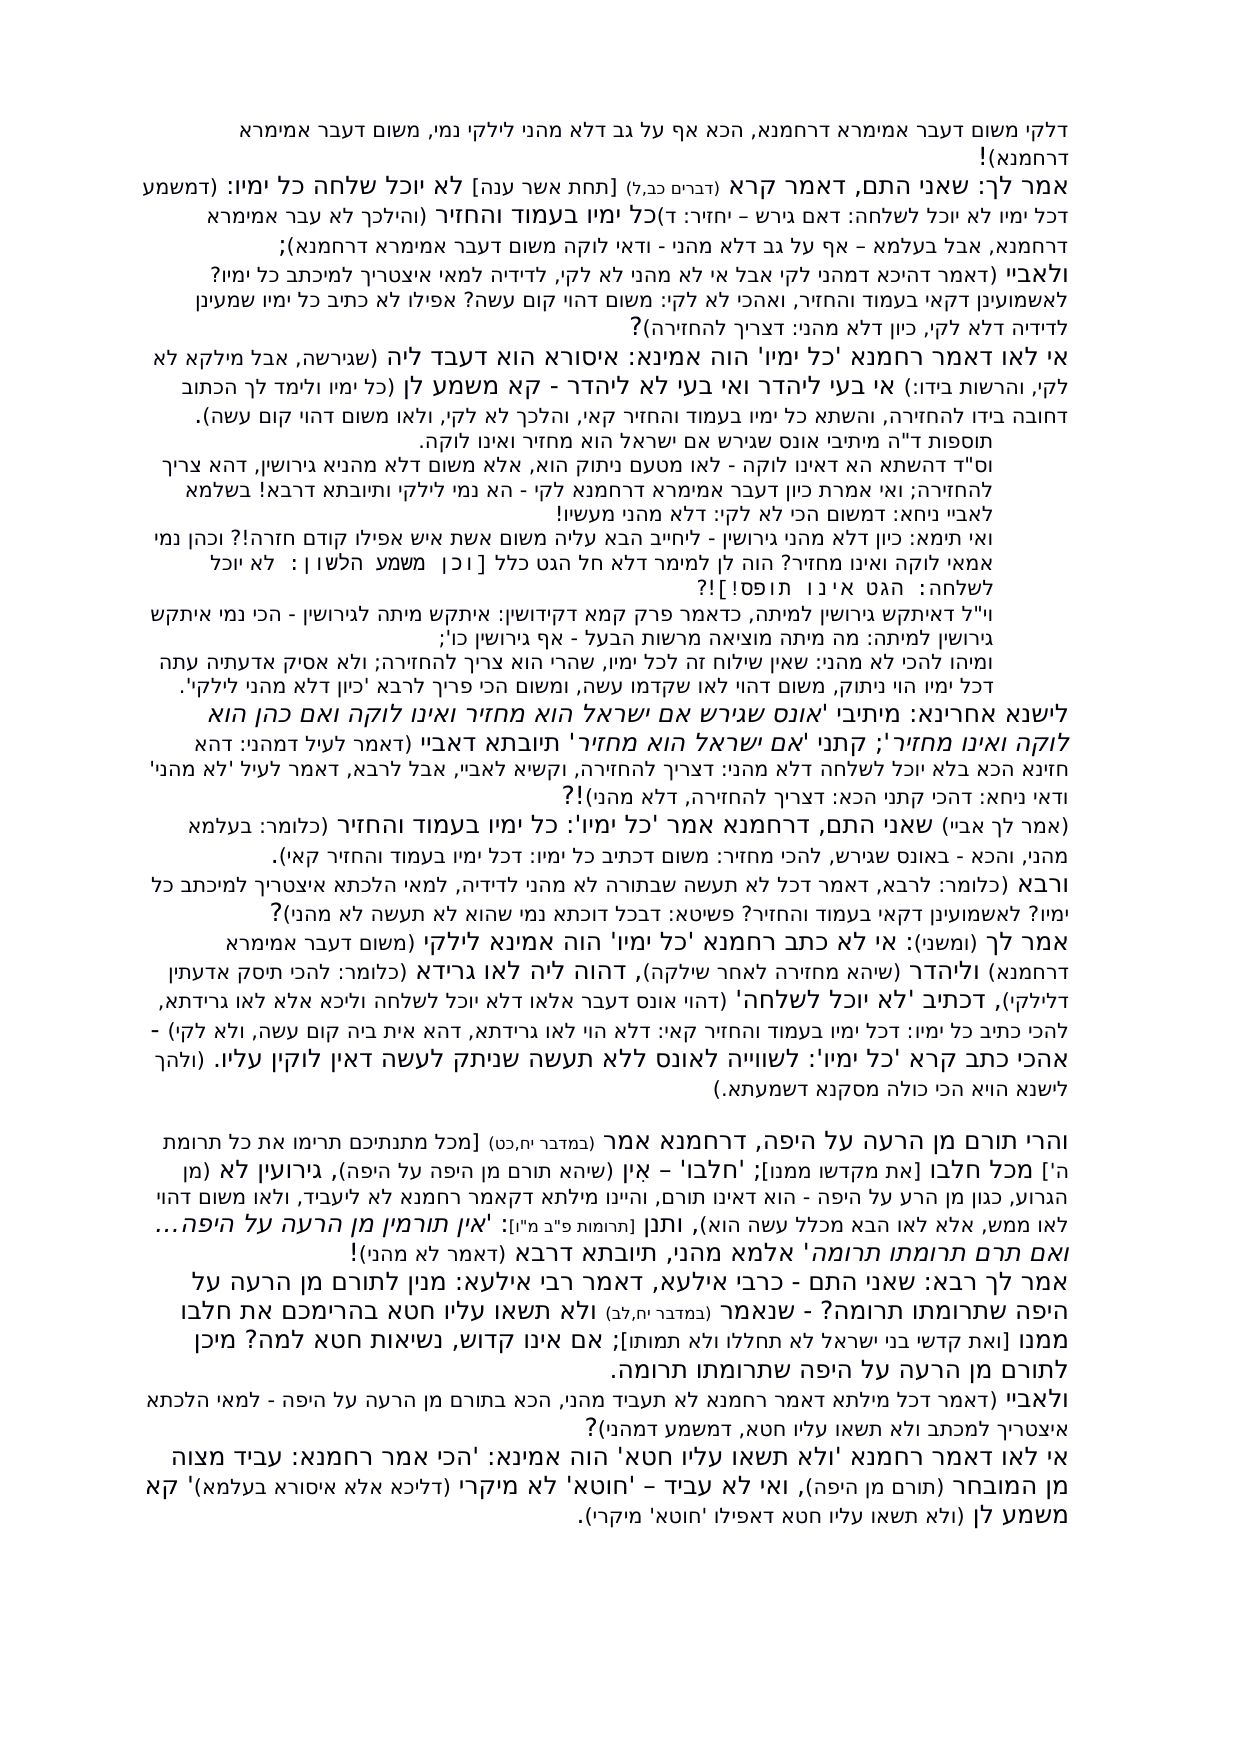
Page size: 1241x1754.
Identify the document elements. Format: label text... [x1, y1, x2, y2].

text תוספות ד"ה מיתיבי אונס שגירש אם ישראל הוא מחזיר ואינו לוקה. [142, 429, 994, 453]
text אמר לך: שאני התם, דאמר קרא (דברים כב,ל) [תחת אשר ענה] לא יוכל שלחה כל ימיו: (דמשמע דכל ימיו לא יוכל לשלחה: דאם גירש – יחזיר: ד)כל ימיו בעמוד והחזיר (והילכך לא עבר אמימרא דרחמנא, אבל בעלמא – אף על גב דלא מהני - ודאי לוקה משום דעבר אמימרא דרחמנא); [142, 172, 1069, 259]
text וי"ל דאיתקש גירושין למיתה, כדאמר פרק קמא דקידושין: איתקש מיתה לגירושין - הכי נמי איתקש גירושין למיתה: מה מיתה מוציאה מרשות הבעל - אף גירושין כו'; [142, 602, 994, 650]
text ולאביי (דאמר דכל מילתא דאמר רחמנא לא תעביד מהני, הכא בתורם מן הרעה על היפה - למאי הלכתא איצטריך למכתב ולא תשאו עליו חטא, דמשמע דמהני)? [142, 1384, 1069, 1442]
text אי לאו דאמר רחמנא 'כל ימיו' הוה אמינא: איסורא הוא דעבד ליה (שגירשה, אבל מילקא לא לקי, והרשות בידו:) אי בעי ליהדר ואי בעי לא ליהדר - קא משמע לן (כל ימיו ולימד לך הכתוב דחובה בידו להחזירה, והשתא כל ימיו בעמוד והחזיר קאי, והלכך לא לקי, ולאו משום דהוי קום עשה). [142, 342, 1069, 429]
text דלקי משום דעבר אמימרא דרחמנא, הכא אף על גב דלא מהני לילקי נמי, משום דעבר אמימרא דרחמנא)! [142, 118, 1069, 172]
text ומיהו להכי לא מהני: שאין שילוח זה לכל ימיו, שהרי הוא צריך להחזירה; ולא אסיק אדעתיה עתה דכל ימיו הוי ניתוק, משום דהוי לאו שקדמו עשה, ומשום הכי פריך לרבא 'כיון דלא מהני לילקי'. [142, 650, 994, 699]
text אי לאו דאמר רחמנא 'ולא תשאו עליו חטא' הוה אמינא: 'הכי אמר רחמנא: עביד מצוה מן המובחר (תורם מן היפה), ואי לא עביד – 'חוטא' לא מיקרי (דליכא אלא איסורא בעלמא)' קא משמע לן (ולא תשאו עליו חטא דאפילו 'חוטא' מיקרי). [142, 1442, 1069, 1530]
text ואי תימא: כיון דלא מהני גירושין - ליחייב הבא עליה משום אשת איש אפילו קודם חזרה!? וכהן נמי אמאי לוקה ואינו מחזיר? הוה לן למימר דלא חל הגט כלל [וכן משמע הלשון: לא יוכל לשלחה: הגט אינו תופס!]!? [142, 526, 994, 602]
text (אמר לך אביי) שאני התם, דרחמנא אמר 'כל ימיו': כל ימיו בעמוד והחזיר (כלומר: בעלמא מהני, והכא - באונס שגירש, להכי מחזיר: משום דכתיב כל ימיו: דכל ימיו בעמוד והחזיר קאי). [142, 811, 1069, 869]
text אמר לך רבא: שאני התם - כרבי אילעא, דאמר רבי אילעא: מנין לתורם מן הרעה על היפה שתרומתו תרומה? - שנאמר (במדבר יח,לב) ולא תשאו עליו חטא בהרימכם את חלבו ממנו [ואת קדשי בני ישראל לא תחללו ולא תמותו]; אם אינו קדוש, נשיאות חטא למה? מיכן לתורם מן הרעה על היפה שתרומתו תרומה. [142, 1267, 1069, 1384]
text וס"ד דהשתא הא דאינו לוקה - לאו מטעם ניתוק הוא, אלא משום דלא מהניא גירושין, דהא צריך להחזירה; ואי אמרת כיון דעבר אמימרא דרחמנא לקי - הא נמי לילקי ותיובתא דרבא! בשלמא לאביי ניחא: דמשום הכי לא לקי: דלא מהני מעשיו! [142, 453, 994, 526]
text והרי תורם מן הרעה על היפה, דרחמנא אמר (במדבר יח,כט) [מכל מתנתיכם תרימו את כל תרומת ה'] מכל חלבו [את מקדשו ממנו]; 'חלבו' – אִין (שיהא תורם מן היפה על היפה), גירועין לא (מן הגרוע, כגון מן הרע על היפה - הוא דאינו תורם, והיינו מילתא דקאמר רחמנא לא ליעביד, ולאו משום דהוי לאו ממש, אלא לאו הבא מכלל עשה הוא), ותנן [תרומות פ"ב מ"ו]: 'אין תורמין מן הרעה על היפה… ואם תרם תרומתו תרומה' אלמא מהני, תיובתא דרבא (דאמר לא מהני)! [142, 1126, 1069, 1267]
text אמר לך (ומשני): אי לא כתב רחמנא 'כל ימיו' הוה אמינא לילקי (משום דעבר אמימרא דרחמנא) וליהדר (שיהא מחזירה לאחר שילקה), דהוה ליה לאו גרידא (כלומר: להכי תיסק אדעתין דלילקי), דכתיב 'לא יוכל לשלחה' (דהוי אונס דעבר אלאו דלא יוכל לשלחה וליכא אלא לאו גרידתא, להכי כתיב כל ימיו: דכל ימיו בעמוד והחזיר קאי: דלא הוי לאו גרידתא, דהא אית ביה קום עשה, ולא לקי) - אהכי כתב קרא 'כל ימיו': לשווייה לאונס ללא תעשה שניתק לעשה דאין לוקין עליו. (ולהך לישנא הויא הכי כולה מסקנא דשמעתא.) [142, 927, 1069, 1102]
text לישנא אחרינא: מיתיבי 'אונס שגירש אם ישראל הוא מחזיר ואינו לוקה ואם כהן הוא לוקה ואינו מחזיר'; קתני 'אם ישראל הוא מחזיר' תיובתא דאביי (דאמר לעיל דמהני: דהא חזינא הכא בלא יוכל לשלחה דלא מהני: דצריך להחזירה, וקשיא לאביי, אבל לרבא, דאמר לעיל 'לא מהני' ודאי ניחא: דהכי קתני הכא: דצריך להחזירה, דלא מהני)!? [142, 699, 1069, 811]
text ולאביי (דאמר דהיכא דמהני לקי אבל אי לא מהני לא לקי, לדידיה למאי איצטריך למיכתב כל ימיו? לאשמועינן דקאי בעמוד והחזיר, ואהכי לא לקי: משום דהוי קום עשה? אפילו לא כתיב כל ימיו שמעינן לדידיה דלא לקי, כיון דלא מהני: דצריך להחזירה)? [142, 259, 1069, 342]
text ורבא (כלומר: לרבא, דאמר דכל לא תעשה שבתורה לא מהני לדידיה, למאי הלכתא איצטריך למיכתב כל ימיו? לאשמועינן דקאי בעמוד והחזיר? פשיטא: דבכל דוכתא נמי שהוא לא תעשה לא מהני)? [142, 869, 1069, 927]
